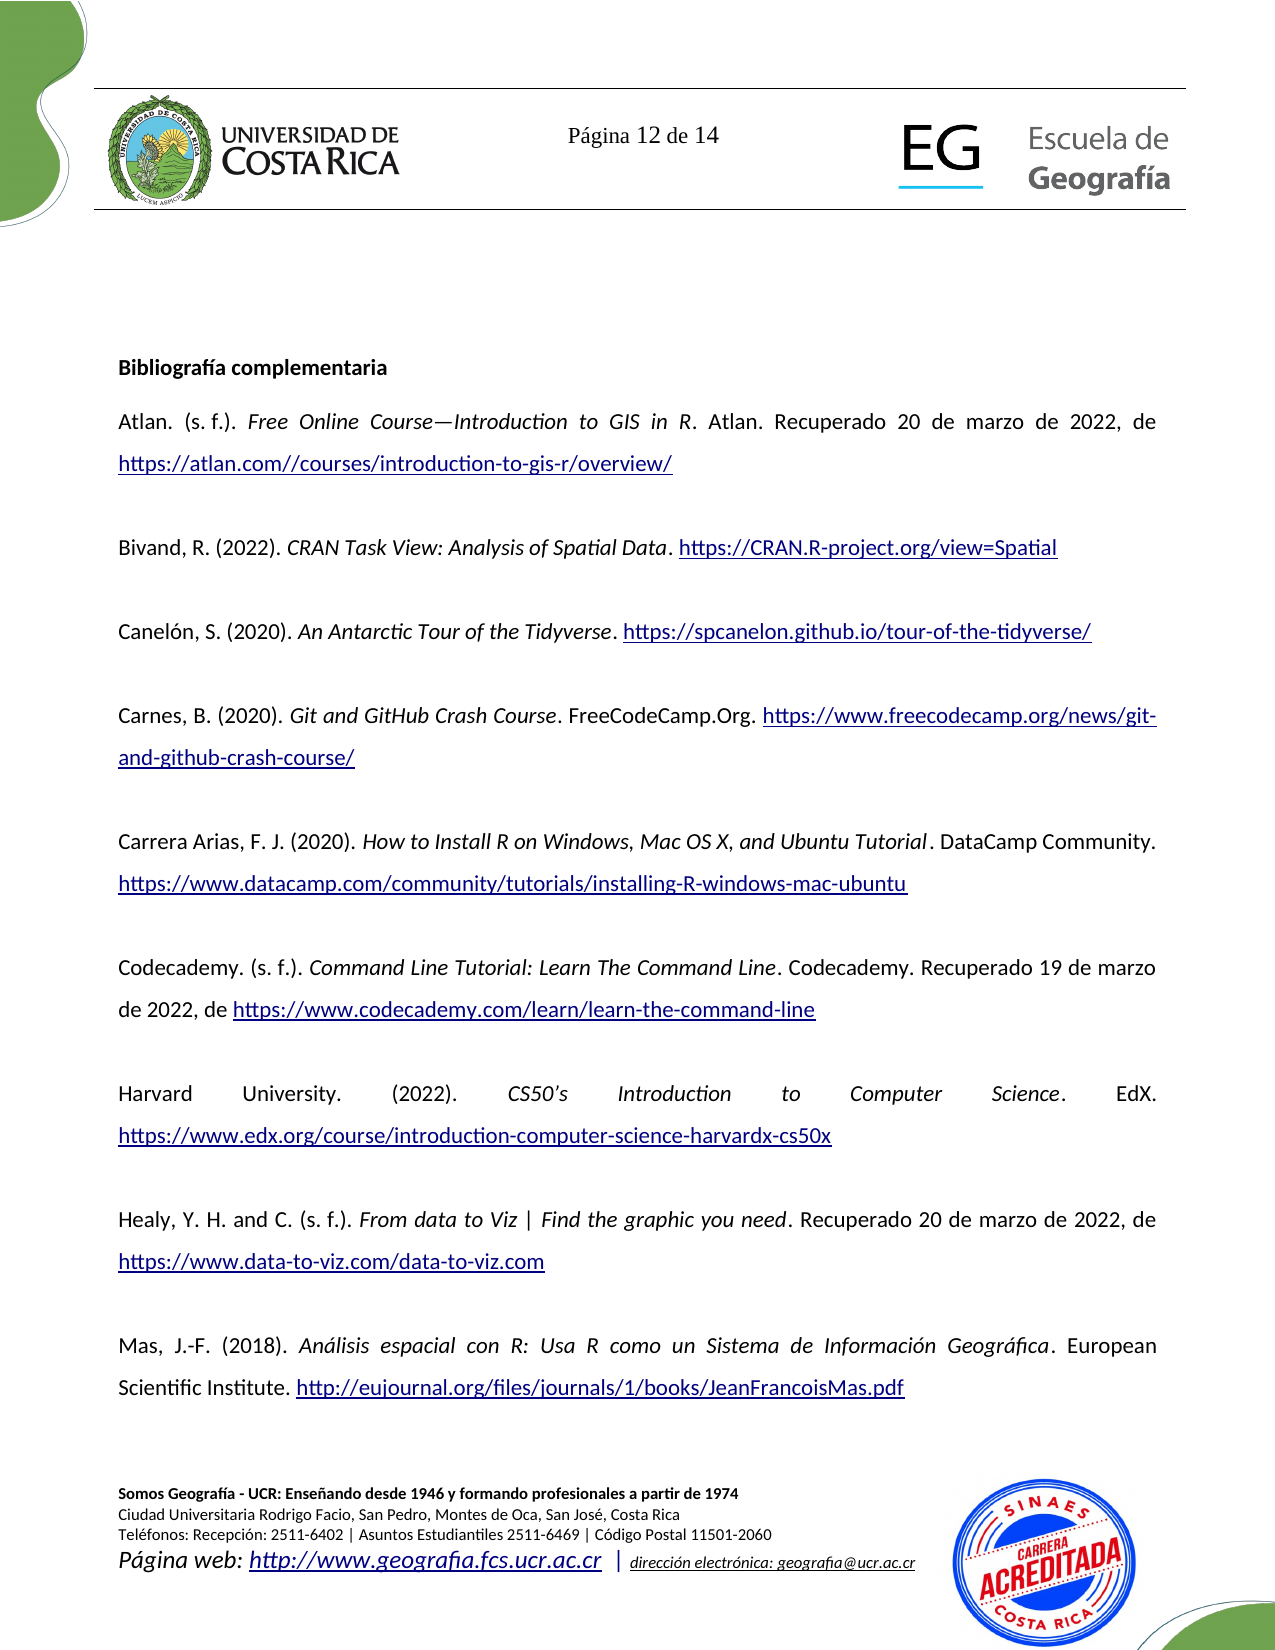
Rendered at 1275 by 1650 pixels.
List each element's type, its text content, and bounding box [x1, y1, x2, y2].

text Harvard University. (2022). CS50’s Introduction to Computer Science. EdX. https://www.edx.org/course/introduction-computer-science-harvardx-cs50x [118, 1079, 1157, 1149]
text Carnes, B. (2020). Git and GitHub Crash Course. FreeCodeCamp.Org. https://www.freecodecamp.org/news/git-and-github-crash-course/ [118, 701, 1157, 771]
text Codecademy. (s. f.). Command Line Tutorial: Learn The Command Line. Codecademy. Recuperado 19 de marzo de 2022, de https://www.codecademy.com/learn/learn-the-command-line [118, 953, 1157, 1023]
picture [88, 1, 404, 235]
text Bivand, R. (2022). CRAN Task View: Analysis of Spatial Data. https://CRAN.R-project.org/view=Spatial [118, 533, 1157, 561]
picture [874, 81, 1194, 231]
text Carrera Arias, F. J. (2020). How to Install R on Windows, Mac OS X, and Ubuntu Tutorial. DataCamp Community. https://www.datacamp.com/community/tutorials/installing-R-windows-mac-ubuntu [118, 827, 1157, 897]
text Canelón, S. (2020). An Antarctic Tour of the Tidyverse. https://spcanelon.github.io/tour-of-the-tidyverse/ [118, 617, 1157, 645]
text Mas, J.-F. (2018). Análisis espacial con R: Usa R como un Sistema de Información Geográfica. European Scientific Institute. http://eujournal.org/files/journals/1/books/JeanFrancoisMas.pdf [118, 1331, 1157, 1401]
text Bibliografía complementaria [118, 353, 1157, 381]
text Atlan. (s. f.). Free Online Course—Introduction to GIS in R. Atlan. Recuperado 20 de marzo de 2022, de https://atlan.com//courses/introduction-to-gis-r/overview/ [118, 407, 1157, 477]
picture [933, 1473, 1158, 1650]
text Healy, Y. H. and C. (s. f.). From data to Viz | Find the graphic you need. Recuperado 20 de marzo de 2022, de https://www.data-to-viz.com/data-to-viz.com [118, 1205, 1157, 1275]
